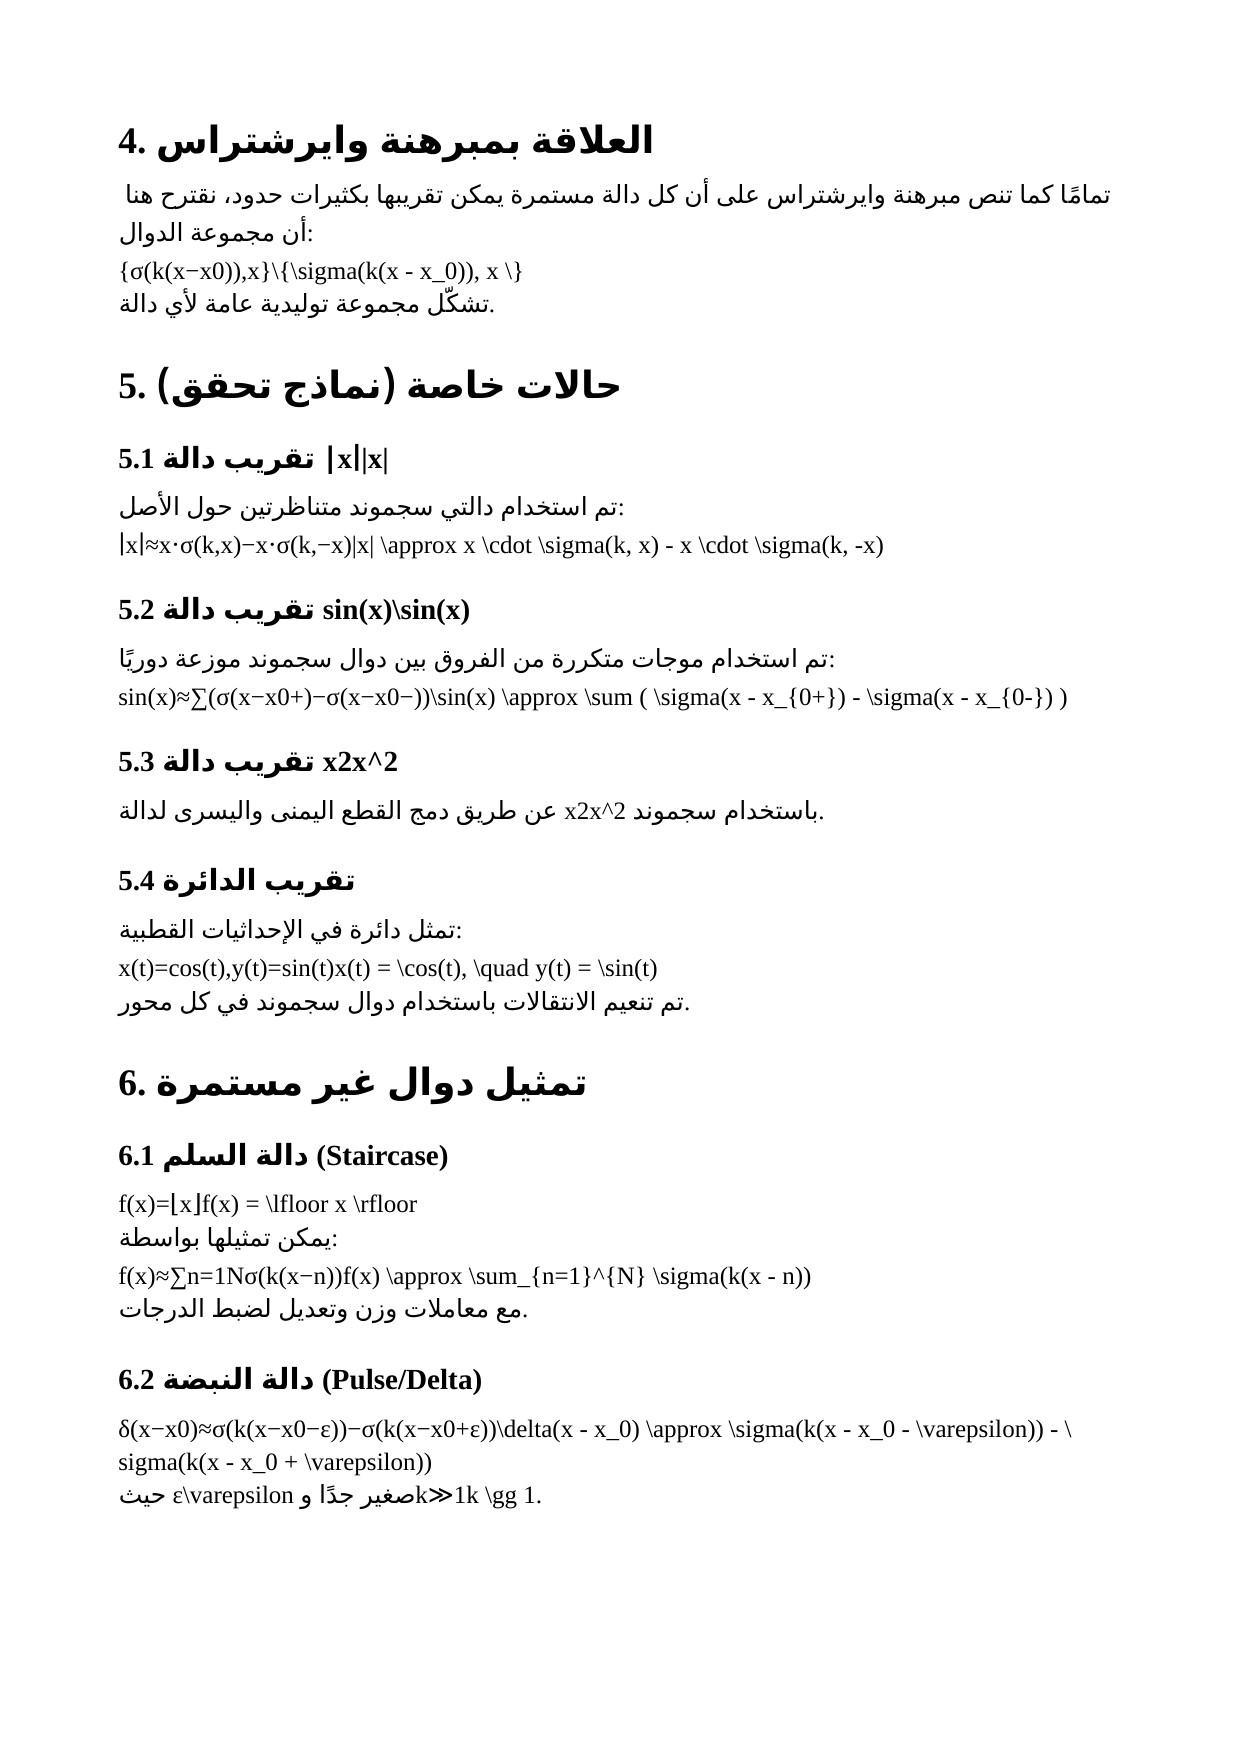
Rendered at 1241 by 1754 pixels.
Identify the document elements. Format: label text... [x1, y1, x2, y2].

text تمامًا كما تنص مبرهنة وايرشتراس على أن كل دالة مستمرة يمكن تقريبها بكثيرات حدود، نقترح هنا أن مجموعة الدوال: {σ(k(x−x0)),x}\{\sigma(k(x - x_0)), x \} تشكّل مجموعة توليدية عامة لأي دالة. [118, 181, 1122, 323]
subtitle 5.3 تقريب دالة x2x^2 [118, 744, 1122, 783]
subtitle 6. تمثيل دوال غير مستمرة [118, 1061, 1122, 1111]
text تم استخدام موجات متكررة من الفروق بين دوال سجموند موزعة دوريًا: sin⁡(x)≈∑(σ(x−x0+)−σ(x−x0−))\sin(x) \approx \sum ( \sigma(x - x_{0+}) - \sigma(x - x_{0-}) ) [118, 644, 1122, 711]
text عن طريق دمج القطع اليمنى واليسرى لدالة x2x^2 باستخدام سجموند. [118, 796, 1122, 829]
text تم استخدام دالتي سجموند متناظرتين حول الأصل: ∣x∣≈x⋅σ(k,x)−x⋅σ(k,−x)|x| \approx x \cdot \sigma(k, x) - x \cdot \sigma(k, -x) [118, 492, 1122, 559]
subtitle 5. حالات خاصة (نماذج تحقق) [118, 363, 1122, 414]
subtitle 4. العلاقة بمبرهنة وايرشتراس [118, 118, 1122, 168]
subtitle 5.2 تقريب دالة sin⁡(x)\sin(x) [118, 592, 1122, 632]
text f(x)=⌊x⌋f(x) = \lfloor x \rfloor يمكن تمثيلها بواسطة: f(x)≈∑n=1Nσ(k(x−n))f(x) \approx \sum_{n=1}^{N} \sigma(k(x - n)) مع معاملات وزن وتعديل لضبط الدرجات. [118, 1189, 1122, 1328]
subtitle 6.2 دالة النبضة (Pulse/Delta) [118, 1362, 1122, 1401]
subtitle 5.4 تقريب الدائرة [118, 863, 1122, 903]
text δ(x−x0)≈σ(k(x−x0−ε))−σ(k(x−x0+ε))\delta(x - x_0) \approx \sigma(k(x - x_0 - \varepsilon)) - \sigma(k(x - x_0 + \varepsilon)) حيث ε\varepsilon صغير جدًا وk≫1k \gg 1. [118, 1414, 1122, 1514]
text تمثل دائرة في الإحداثيات القطبية: x(t)=cos⁡(t),y(t)=sin⁡(t)x(t) = \cos(t), \quad y(t) = \sin(t) تم تنعيم الانتقالات باستخدام دوال سجموند في كل محور. [118, 915, 1122, 1020]
subtitle 5.1 تقريب دالة ∣x∣|x| [118, 441, 1122, 480]
subtitle 6.1 دالة السلم (Staircase) [118, 1138, 1122, 1177]
